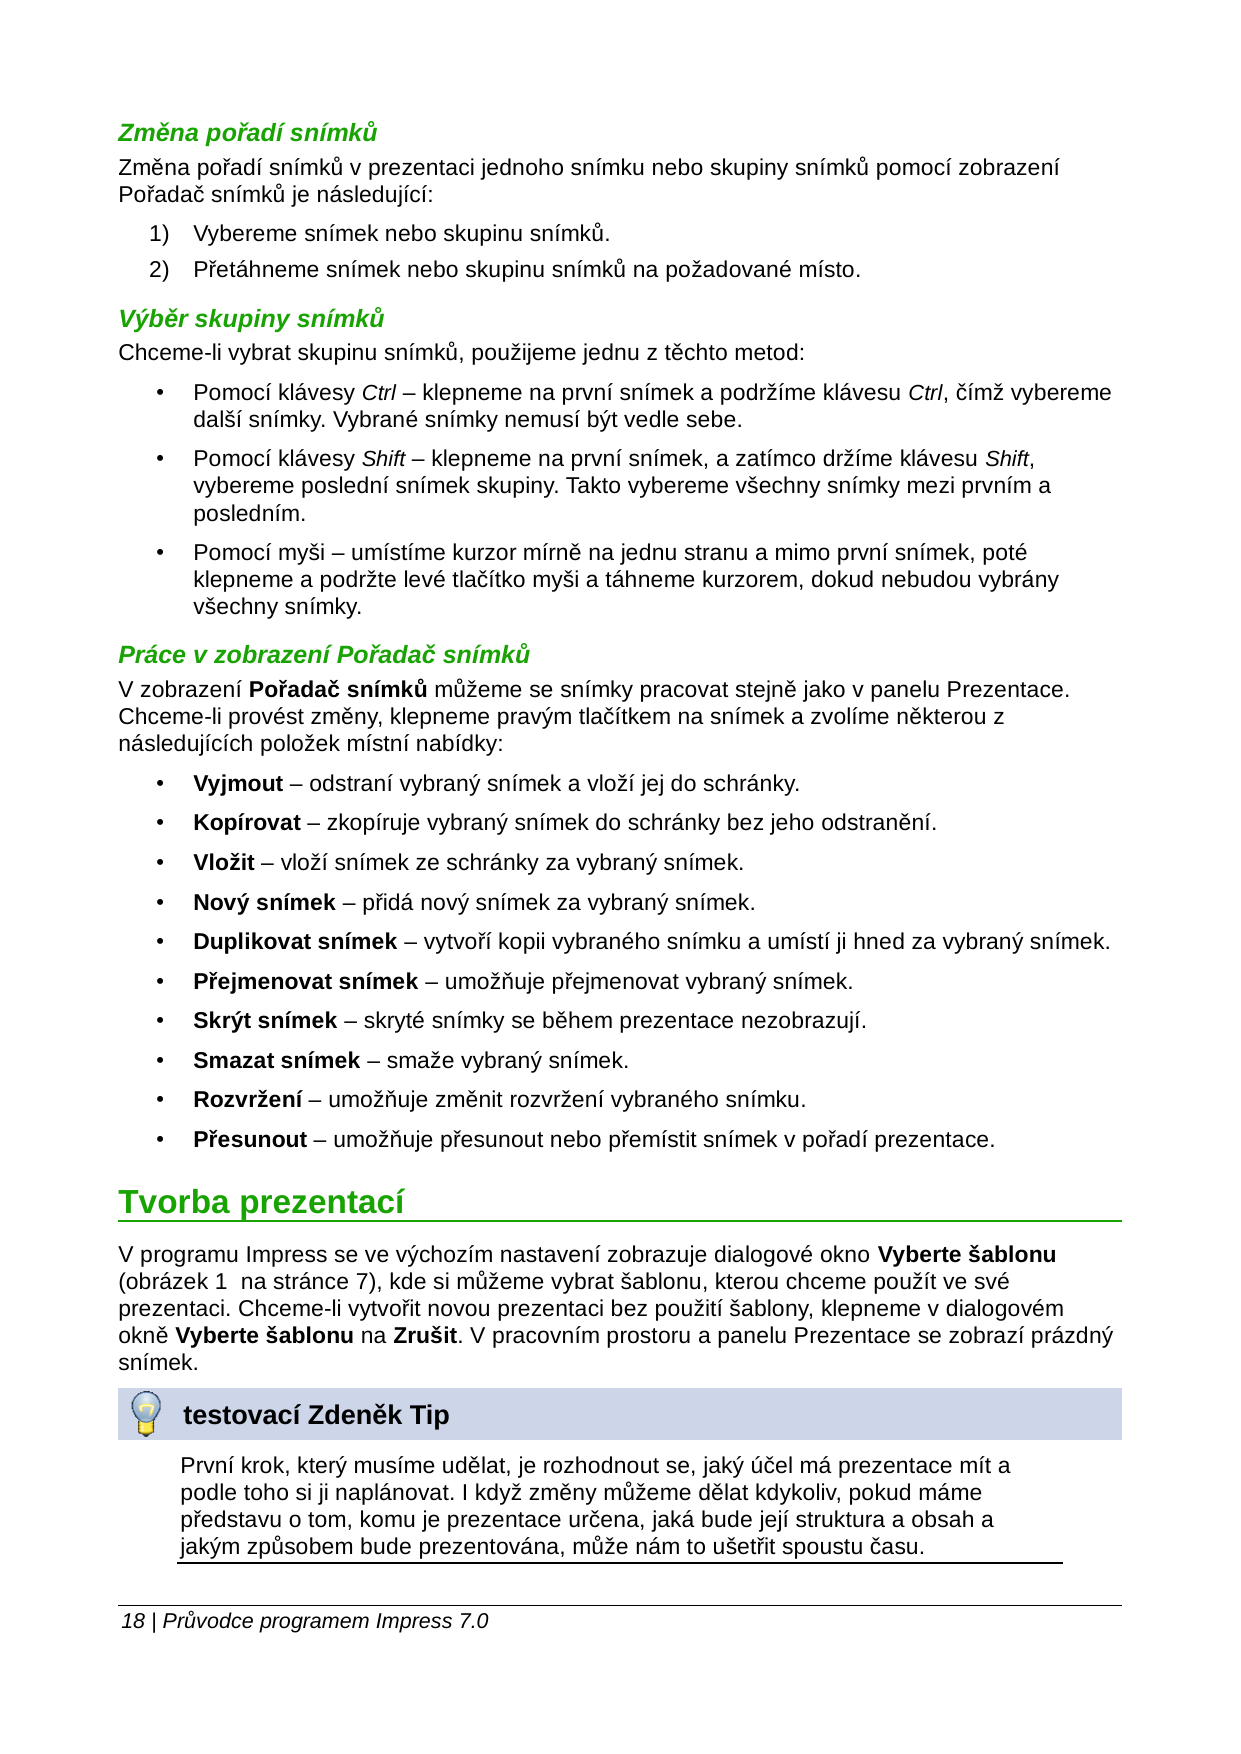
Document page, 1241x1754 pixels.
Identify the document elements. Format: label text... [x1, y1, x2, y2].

list Přejmenovat snímek – umožňuje přejmenovat vybraný snímek. [156, 967, 1122, 994]
text V zobrazení Pořadač snímků můžeme se snímky pracovat stejně jako v panelu Prezentace. Chceme-li provést změny, klepneme pravým tlačítkem na snímek a zvolíme některou z následujících položek místní nabídky: [118, 675, 1122, 757]
list Pomocí klávesy Ctrl – klepneme na první snímek a podržíme klávesu Ctrl, čímž vybereme další snímky. Vybrané snímky nemusí být vedle sebe. [156, 378, 1122, 432]
text V programu Impress se ve výchozím nastavení zobrazuje dialogové okno Vyberte šablonu (obrázek 1 na stránce 6), kde si můžeme vybrat šablonu, kterou chceme použít ve své prezentaci. Chceme-li vytvořit novou prezentaci bez použití šablony, klepneme v dialogovém okně Vyberte šablonu na Zrušit. V pracovním prostoru a panelu Prezentace se zobrazí prázdný snímek. [118, 1240, 1122, 1376]
list Skrýt snímek – skryté snímky se během prezentace nezobrazují. [156, 1007, 1122, 1034]
list Rozvržení – umožňuje změnit rozvržení vybraného snímku. [156, 1086, 1122, 1113]
subtitle Práce v zobrazení Pořadač snímků [118, 640, 1122, 669]
list Vložit – vloží snímek ze schránky za vybraný snímek. [156, 848, 1122, 875]
text První krok, který musíme udělat, je rozhodnout se, jaký účel má prezentace mít a podle toho si ji naplánovat. I když změny můžeme dělat kdykoliv, pokud máme představu o tom, komu je prezentace určena, jaká bude její struktura a obsah a jakým způsobem bude prezentována, může nám to ušetřit spoustu času. [177, 1448, 1063, 1562]
list Kopírovat – zkopíruje vybraný snímek do schránky bez jeho odstranění. [156, 809, 1122, 836]
list Vyjmout – odstraní vybraný snímek a vloží jej do schránky. [156, 769, 1122, 796]
list Pomocí myši – umístíme kurzor mírně na jednu stranu a mimo první snímek, poté klepneme a podržte levé tlačítko myši a táhneme kurzorem, dokud nebudou vybrány všechny snímky. [156, 538, 1122, 620]
subtitle testovací Zdeněk Tip [118, 1388, 1122, 1440]
list Přesunout – umožňuje přesunout nebo přemístit snímek v pořadí prezentace. [156, 1125, 1122, 1152]
list Změna pořadí snímků v prezentaci jednoho snímku nebo skupiny snímků pomocí zobrazení Pořadač snímků je následující: [118, 153, 1122, 207]
subtitle Výběr skupiny snímků [118, 303, 1122, 332]
list Smazat snímek – smaže vybraný snímek. [156, 1046, 1122, 1073]
list Vybereme snímek nebo skupinu snímků. [169, 220, 1122, 247]
list Duplikovat snímek – vytvoří kopii vybraného snímku a umístí ji hned za vybraný snímek. [156, 927, 1122, 954]
list Přetáhneme snímek nebo skupinu snímků na požadované místo. [169, 256, 1122, 283]
subtitle Změna pořadí snímků [118, 118, 1122, 147]
list Nový snímek – přidá nový snímek za vybraný snímek. [156, 888, 1122, 915]
list Pomocí klávesy Shift – klepneme na první snímek, a zatímco držíme klávesu Shift, vybereme poslední snímek skupiny. Takto vybereme všechny snímky mezi prvním a posledním. [156, 445, 1122, 526]
picture [119, 1389, 170, 1440]
list Chceme-li vybrat skupinu snímků, použijeme jednu z těchto metod: [118, 338, 1122, 366]
subtitle Tvorba prezentací [118, 1182, 1122, 1220]
